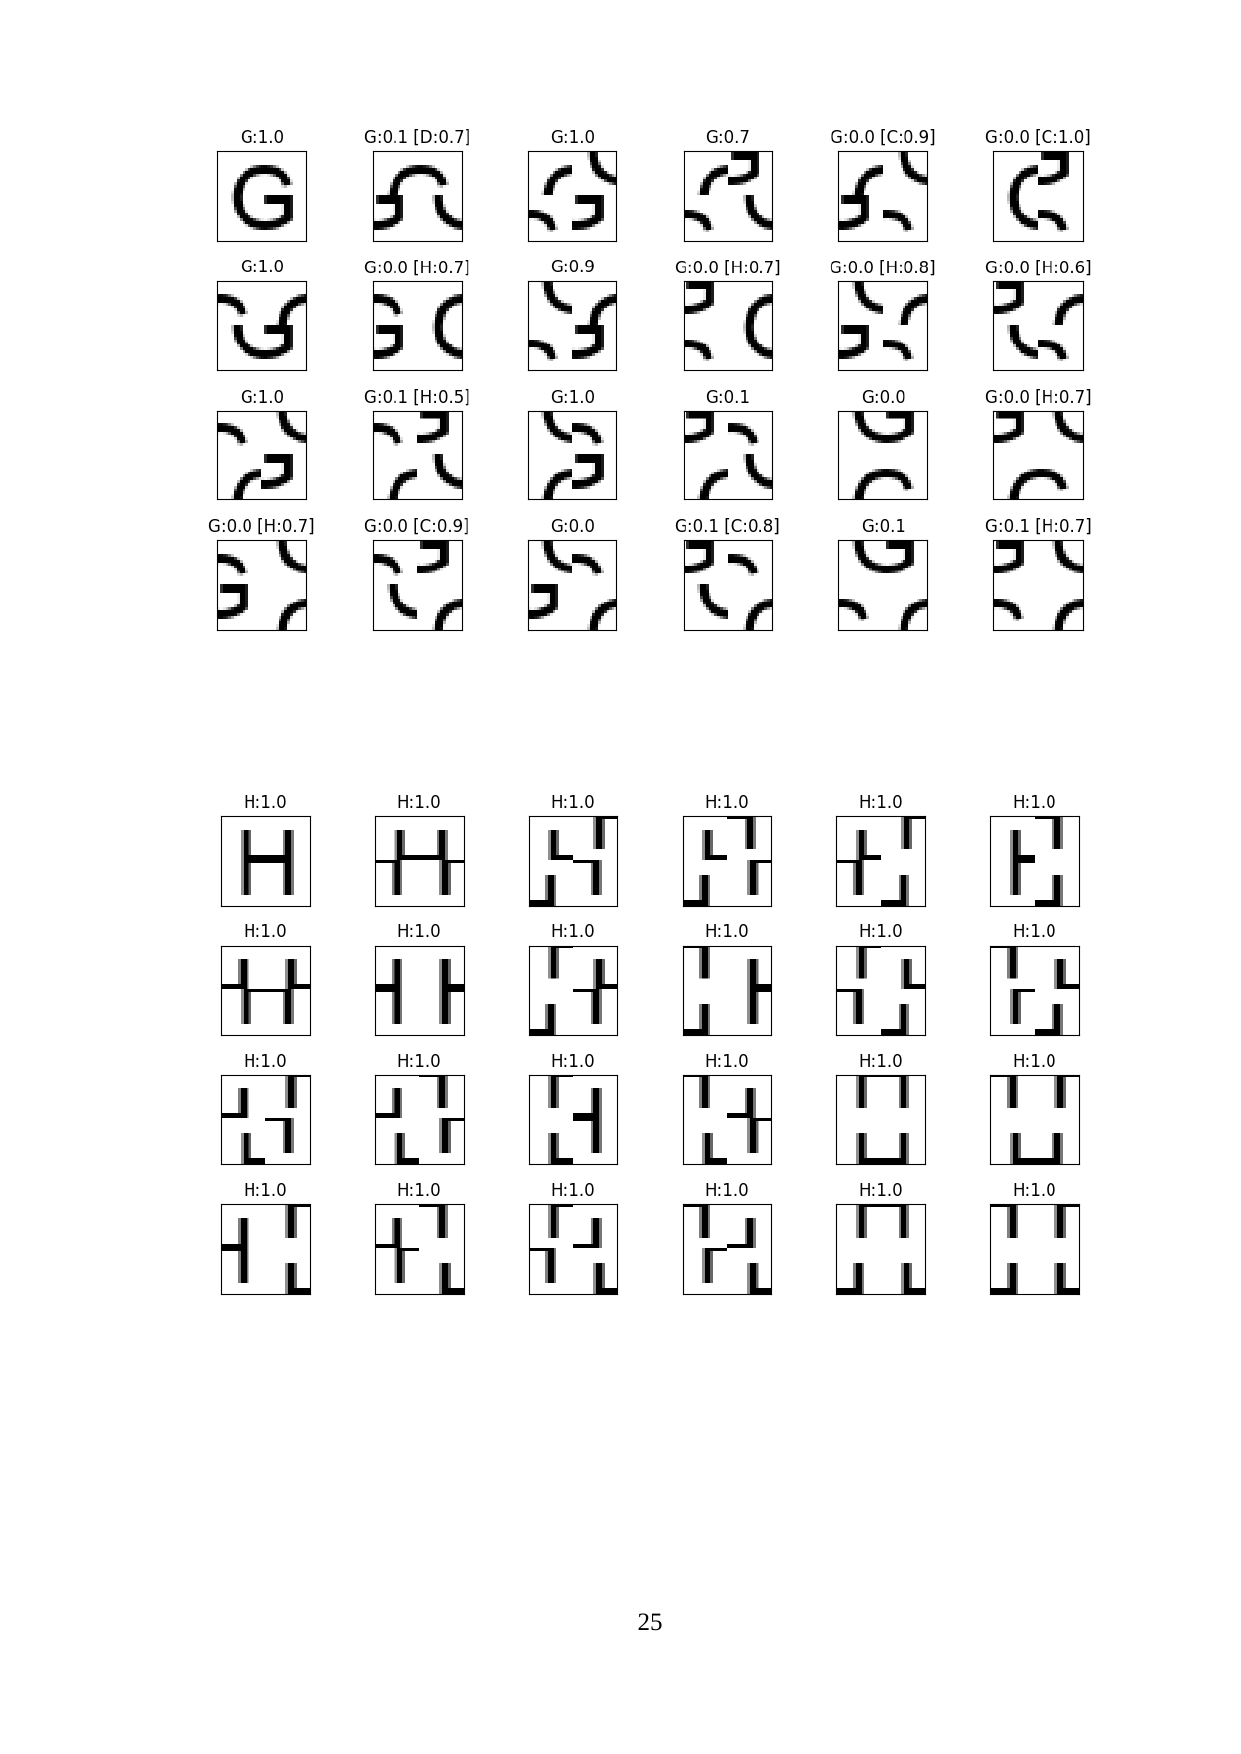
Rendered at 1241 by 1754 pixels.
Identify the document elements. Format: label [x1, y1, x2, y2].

picture [177, 114, 1123, 647]
picture [177, 779, 1123, 1311]
